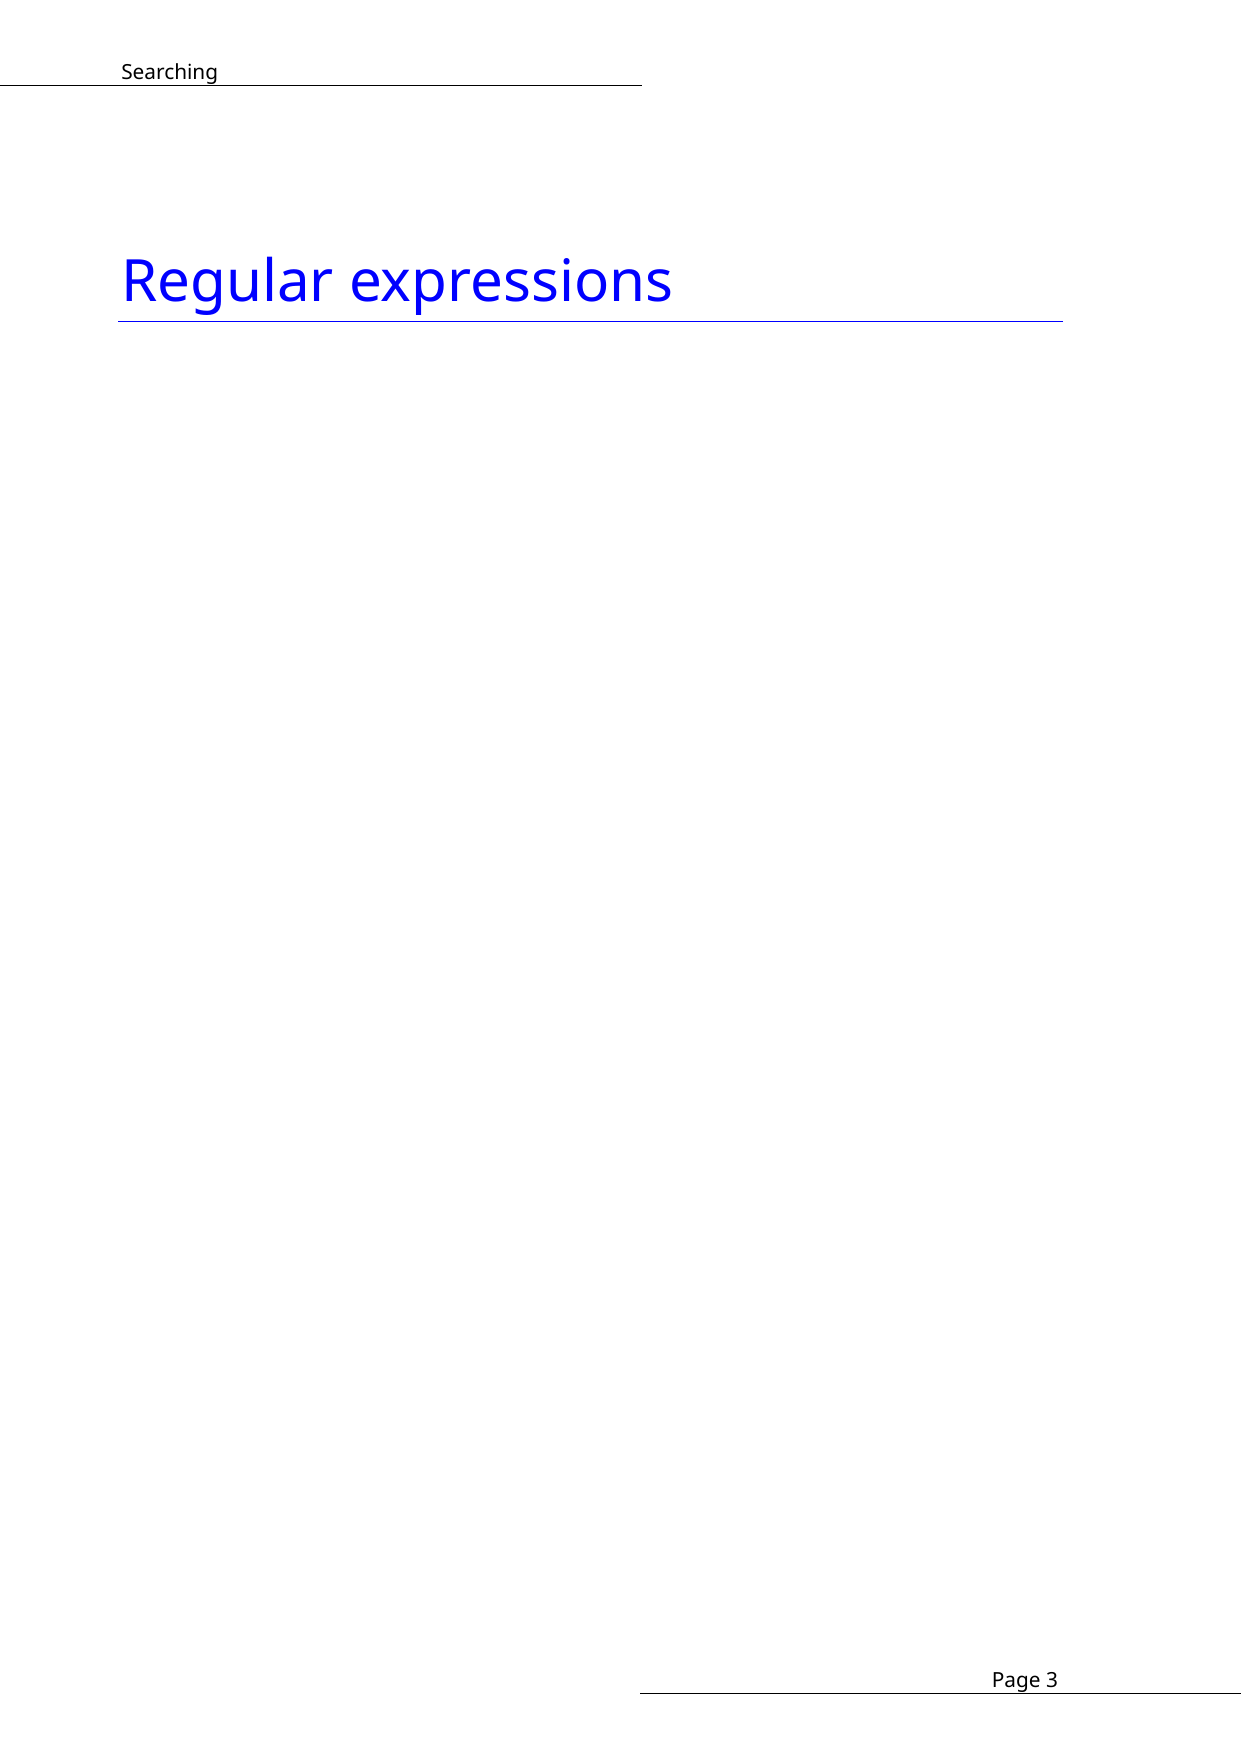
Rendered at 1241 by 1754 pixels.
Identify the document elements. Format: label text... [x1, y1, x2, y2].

subtitle Regular expressions [118, 236, 1063, 321]
